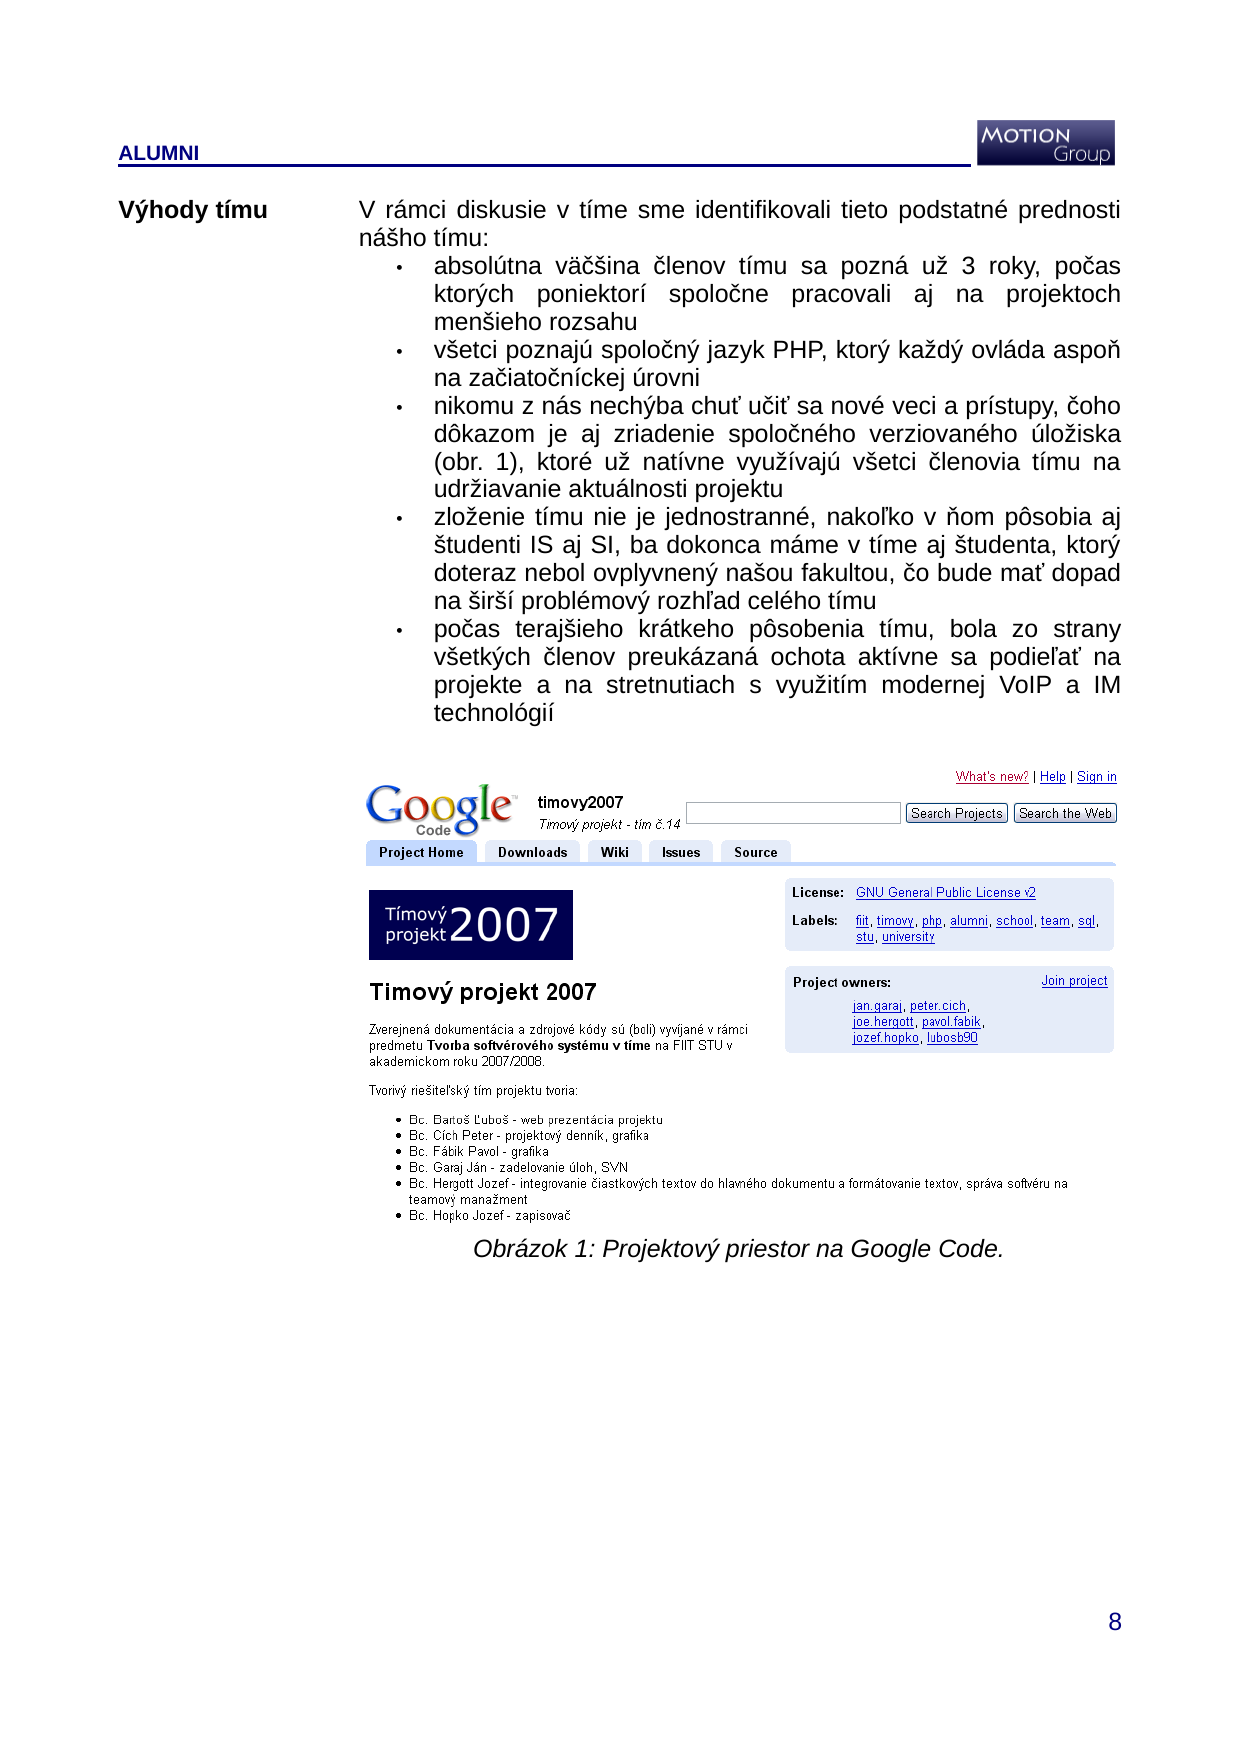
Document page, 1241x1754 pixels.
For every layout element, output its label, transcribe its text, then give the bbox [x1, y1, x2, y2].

text Obrázok 1: Projektový priestor na Google Code. [358, 1236, 1122, 1263]
picture [358, 767, 1123, 1236]
subtitle Výhody tímu [118, 196, 358, 224]
picture [971, 112, 1122, 172]
text V rámci diskusie v tíme sme identifikovali tieto podstatné prednosti nášho tímu: [358, 196, 1122, 252]
list všetci poznajú spoločný jazyk PHP, ktorý každý ovláda aspoň na začiatočníckej úrovni [396, 336, 1122, 392]
list počas terajšieho krátkeho pôsobenia tímu, bola zo strany všetkých členov preukázaná ochota aktívne sa podieľať na projekte a na stretnutiach s využitím modernej VoIP a IM technológií [396, 615, 1122, 727]
list absolútna väčšina členov tímu sa pozná už 3 roky, počas ktorých poniektorí spoločne pracovali aj na projektoch menšieho rozsahu [396, 252, 1122, 336]
list nikomu z nás nechýba chuť učiť sa nové veci a prístupy, čoho dôkazom je aj zriadenie spoločného verziovaného úložiska (obr. 1), ktoré už natívne využívajú všetci členovia tímu na udržiavanie aktuálnosti projektu [396, 392, 1122, 503]
list zloženie tímu nie je jednostranné, nakoľko v ňom pôsobia aj študenti IS aj SI, ba dokonca máme v tíme aj študenta, ktorý doteraz nebol ovplyvnený našou fakultou, čo bude mať dopad na širší problémový rozhľad celého tímu [396, 503, 1122, 615]
